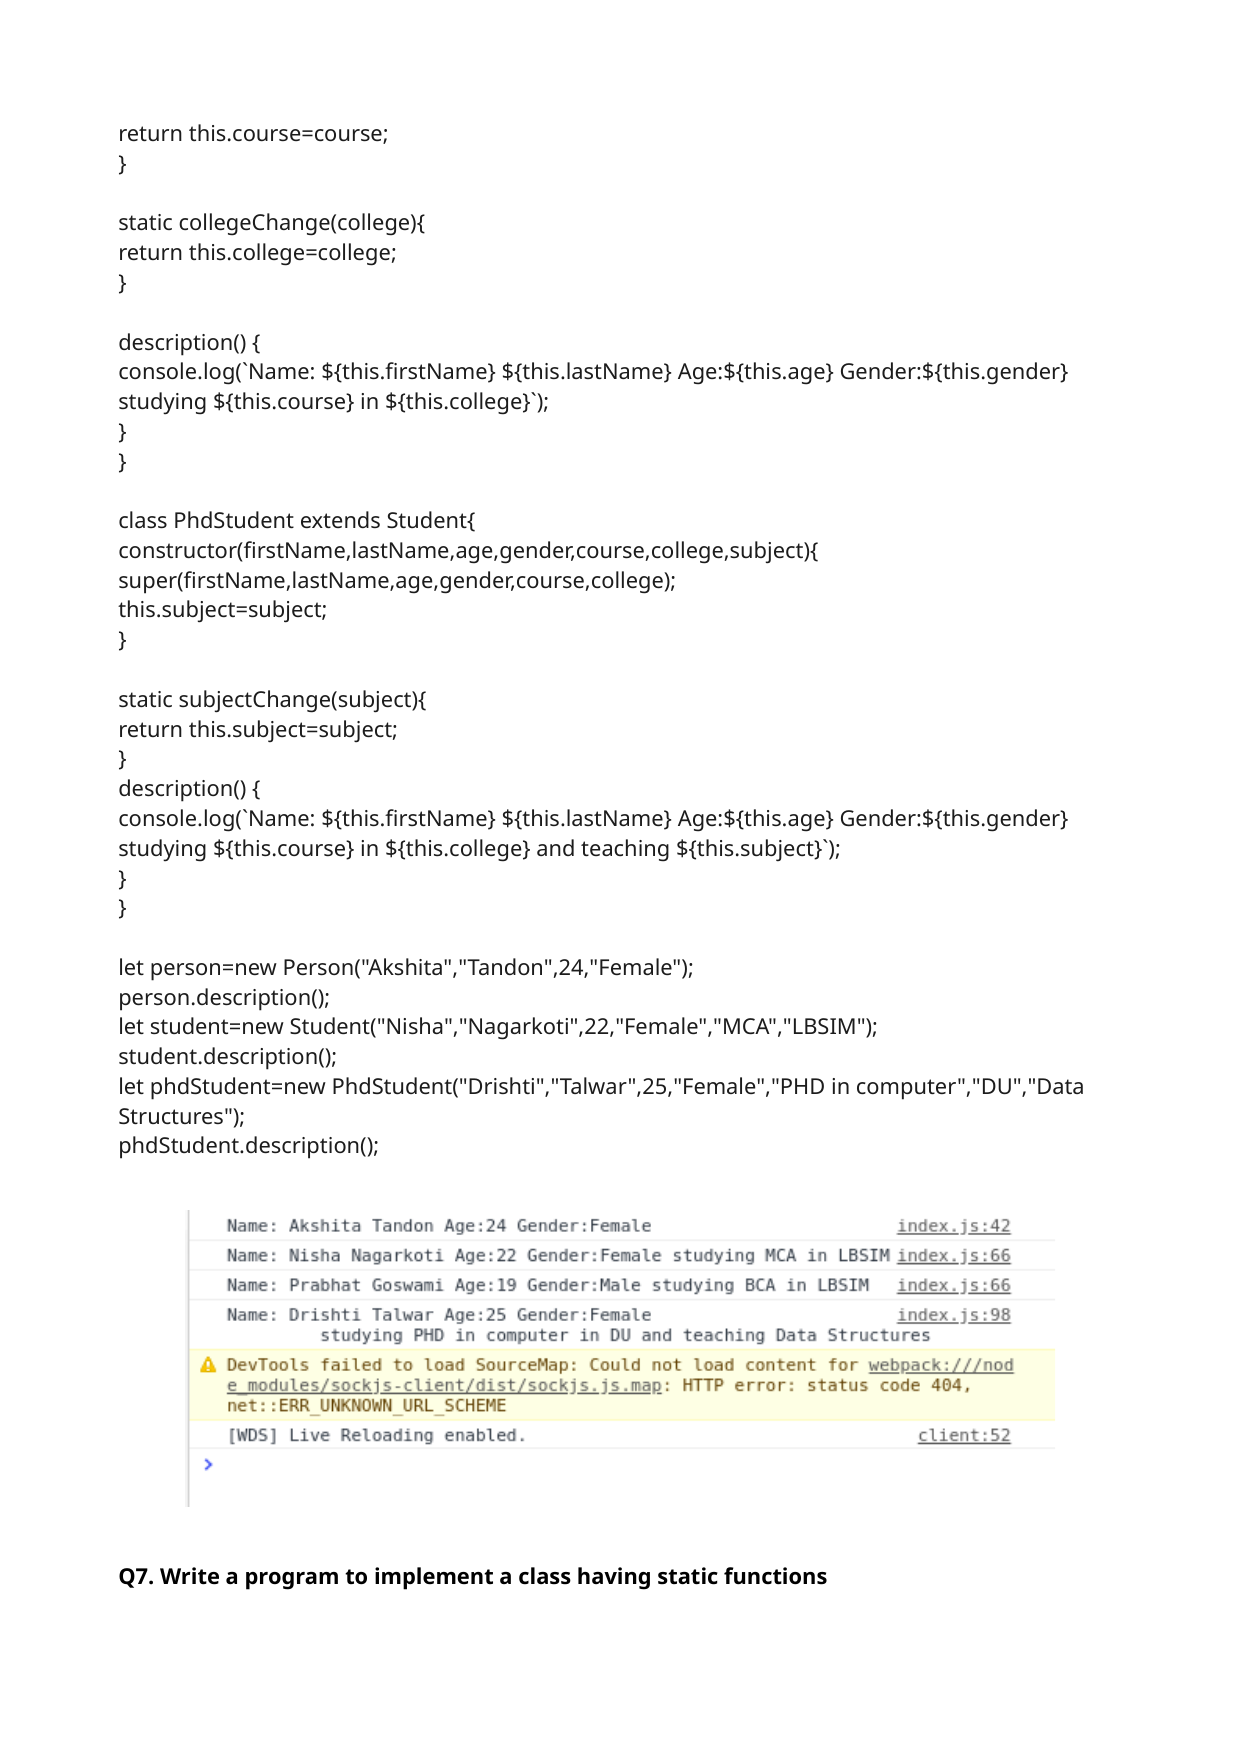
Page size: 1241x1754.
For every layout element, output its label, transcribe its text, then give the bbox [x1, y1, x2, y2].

text let phdStudent=new PhdStudent("Drishti","Talwar",25,"Female","PHD in computer","DU","Data Structures"); [118, 1071, 1122, 1131]
picture [185, 1210, 1056, 1507]
text console.log(`Name: ${this.firstName} ${this.lastName} Age:${this.age} Gender:${this.gender} [118, 803, 1122, 833]
text } [118, 743, 1122, 773]
text student.description(); [118, 1041, 1122, 1071]
text studying ${this.course} in ${this.college} and teaching ${this.subject}`); [118, 833, 1122, 862]
text } [118, 446, 1122, 475]
text return this.course=course; [118, 118, 1122, 148]
text return this.college=college; [118, 237, 1122, 267]
text } [118, 862, 1122, 892]
text } [118, 624, 1122, 654]
text class PhdStudent extends Student{ [118, 505, 1122, 535]
text Q7. Write a program to implement a class having static functions [118, 1561, 1122, 1591]
text description() { [118, 773, 1122, 803]
text } [118, 416, 1122, 446]
text } [118, 148, 1122, 178]
text return this.subject=subject; [118, 713, 1122, 743]
text person.description(); [118, 982, 1122, 1011]
text } [118, 892, 1122, 922]
text let person=new Person("Akshita","Tandon",24,"Female"); [118, 952, 1122, 982]
text static collegeChange(college){ [118, 207, 1122, 237]
text constructor(firstName,lastName,age,gender,course,college,subject){ [118, 535, 1122, 565]
text super(firstName,lastName,age,gender,course,college); [118, 565, 1122, 594]
text let student=new Student("Nisha","Nagarkoti",22,"Female","MCA","LBSIM"); [118, 1011, 1122, 1041]
text this.subject=subject; [118, 594, 1122, 624]
text phdStudent.description(); [118, 1131, 1122, 1160]
text static subjectChange(subject){ [118, 684, 1122, 713]
text } [118, 267, 1122, 297]
text description() { [118, 326, 1122, 356]
text console.log(`Name: ${this.firstName} ${this.lastName} Age:${this.age} Gender:${this.gender} studying ${this.course} in ${this.college}`); [118, 356, 1122, 416]
